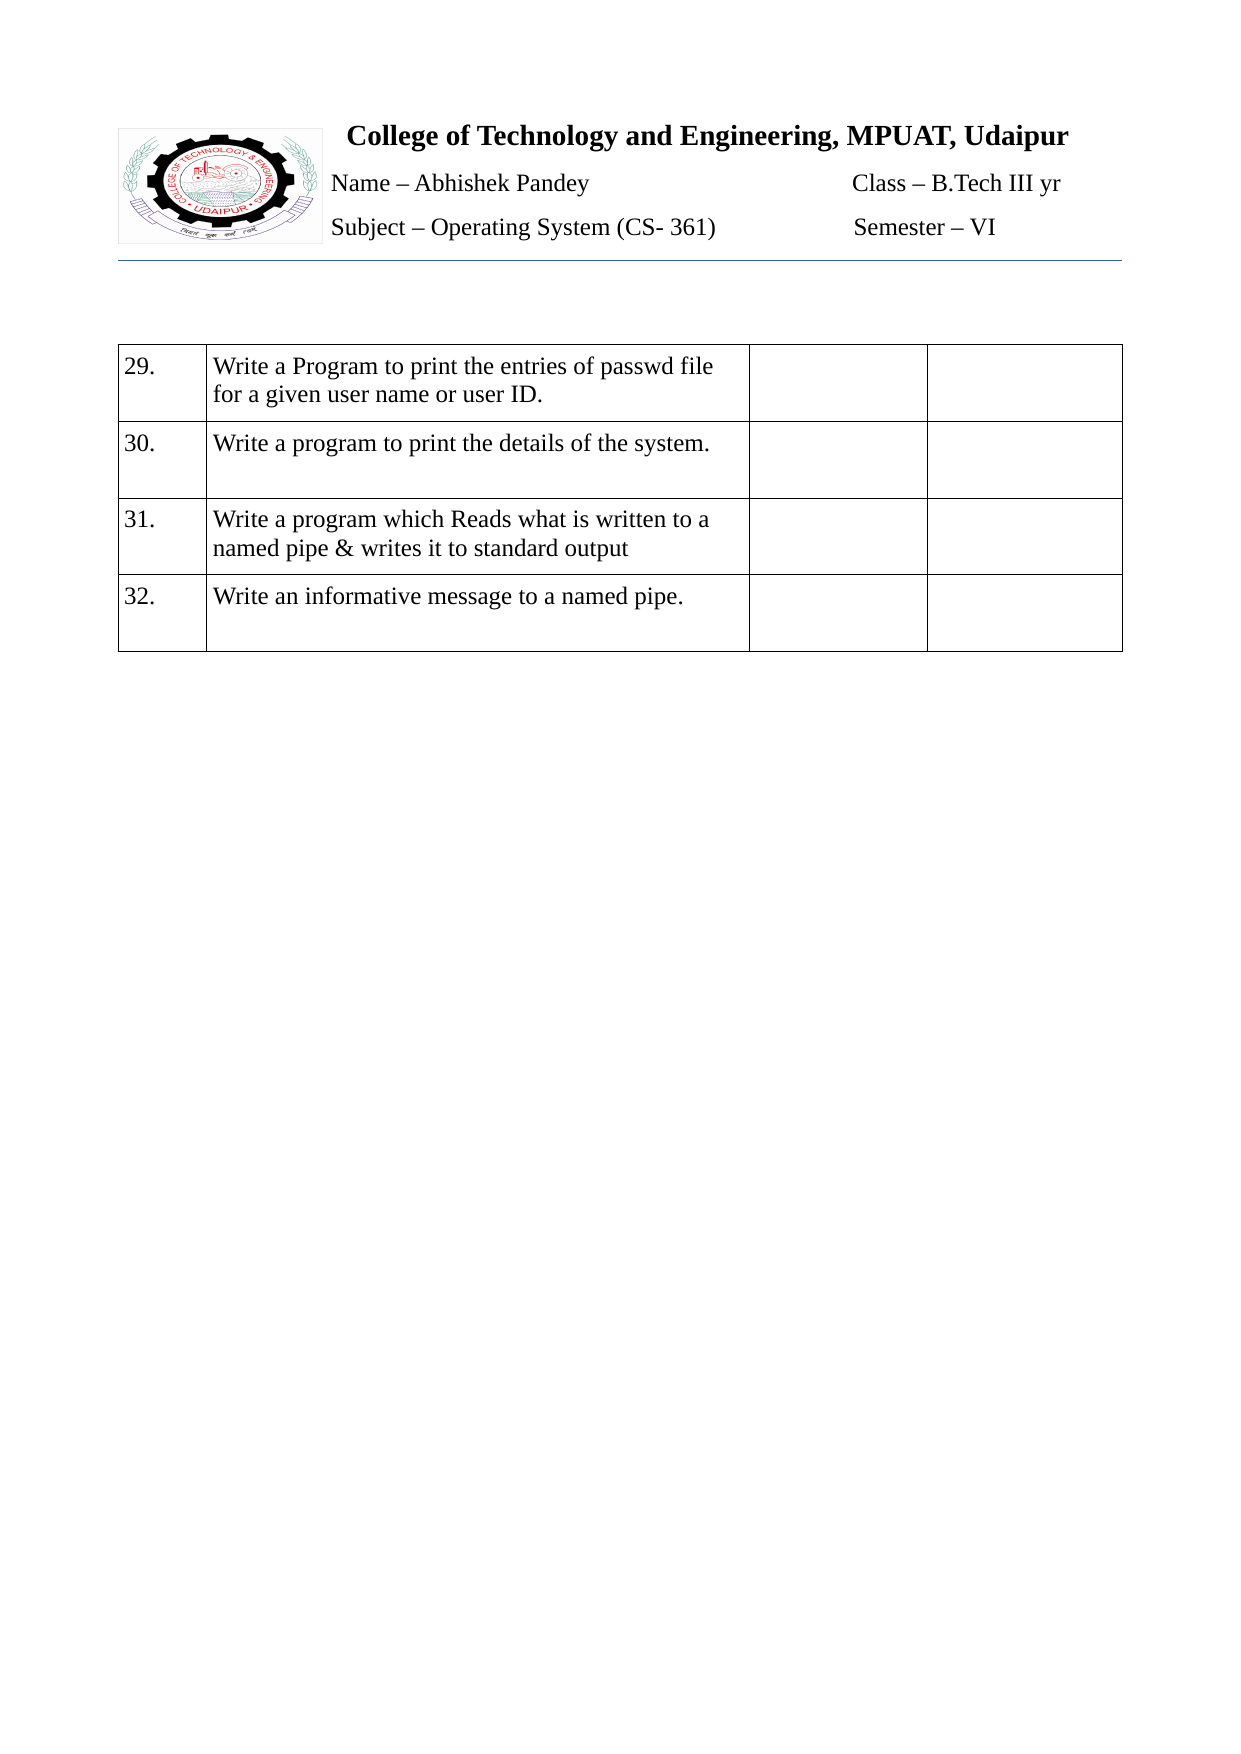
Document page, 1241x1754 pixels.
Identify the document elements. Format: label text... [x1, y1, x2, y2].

table_header 29. [119, 345, 206, 421]
table_cell [750, 499, 927, 574]
table_header [750, 345, 927, 421]
table_cell [928, 575, 1122, 651]
table_cell 32. [119, 575, 206, 651]
table_cell 31. [119, 499, 206, 574]
table_header [928, 345, 1122, 421]
table_cell [928, 422, 1122, 498]
table_header Write a Program to print the entries of passwd file for a given user name or user ID. [207, 345, 749, 421]
table_cell [928, 499, 1122, 574]
table_cell 30. [119, 422, 206, 498]
table_cell [750, 575, 927, 651]
table_cell Write an informative message to a named pipe. [207, 575, 749, 651]
picture [118, 128, 323, 244]
table_cell [750, 422, 927, 498]
table_cell Write a program to print the details of the system. [207, 422, 749, 498]
table_cell Write a program which Reads what is written to a named pipe & writes it to standard output [207, 499, 749, 574]
